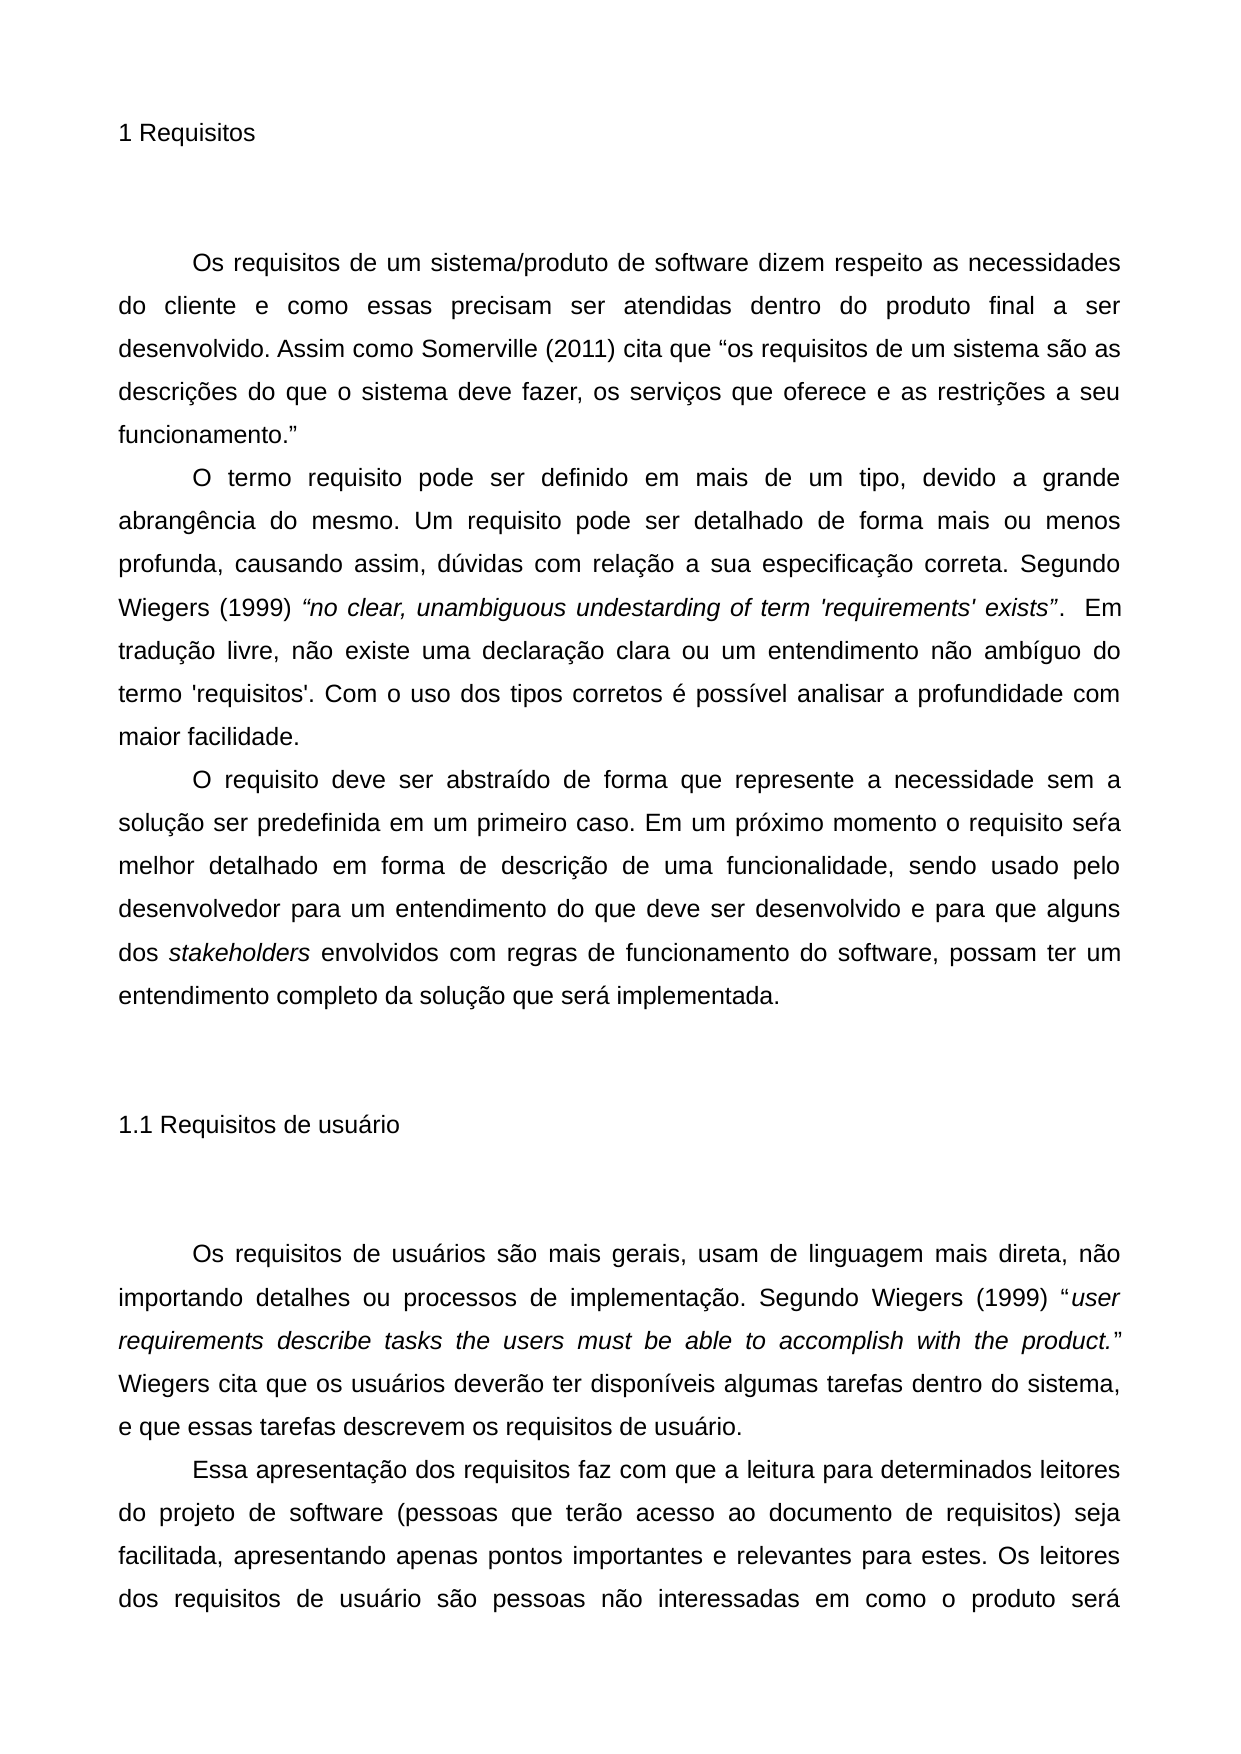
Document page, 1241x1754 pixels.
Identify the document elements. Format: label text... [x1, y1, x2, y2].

text Os requisitos de usuários são mais gerais, usam de linguagem mais direta, não importando detalhes ou processos de implementação. Segundo Wiegers (1999) “user requirements describe tasks the users must be able to accomplish with the product.” Wiegers cita que os usuários deverão ter disponíveis algumas tarefas dentro do sistema, e que essas tarefas descrevem os requisitos de usuário. [118, 1239, 1122, 1441]
text Os requisitos de um sistema/produto de software dizem respeito as necessidades do cliente e como essas precisam ser atendidas dentro do produto final a ser desenvolvido. Assim como Somerville (2011) cita que “os requisitos de um sistema são as descrições do que o sistema deve fazer, os serviços que oferece e as restrições a seu funcionamento.” [118, 247, 1122, 449]
text 1.1 Requisitos de usuário [118, 1110, 1122, 1139]
text 1 Requisitos [118, 118, 1122, 147]
text O termo requisito pode ser definido em mais de um tipo, devido a grande abrangência do mesmo. Um requisito pode ser detalhado de forma mais ou menos profunda, causando assim, dúvidas com relação a sua especificação correta. Segundo Wiegers (1999) “no clear, unambiguous undestarding of term 'requirements' exists”. Em tradução livre, não existe uma declaração clara ou um entendimento não ambíguo do termo 'requisitos'. Com o uso dos tipos corretos é possível analisar a profundidade com maior facilidade. [118, 463, 1122, 751]
text O requisito deve ser abstraído de forma que represente a necessidade sem a solução ser predefinida em um primeiro caso. Em um próximo momento o requisito seŕa melhor detalhado em forma de descrição de uma funcionalidade, sendo usado pelo desenvolvedor para um entendimento do que deve ser desenvolvido e para que alguns dos stakeholders envolvidos com regras de funcionamento do software, possam ter um entendimento completo da solução que será implementada. [118, 765, 1122, 1009]
text Essa apresentação dos requisitos faz com que a leitura para determinados leitores do projeto de software (pessoas que terão acesso ao documento de requisitos) seja facilitada, apresentando apenas pontos importantes e relevantes para estes. Os leitores dos requisitos de usuário são pessoas não interessadas em como o produto será [118, 1455, 1122, 1613]
